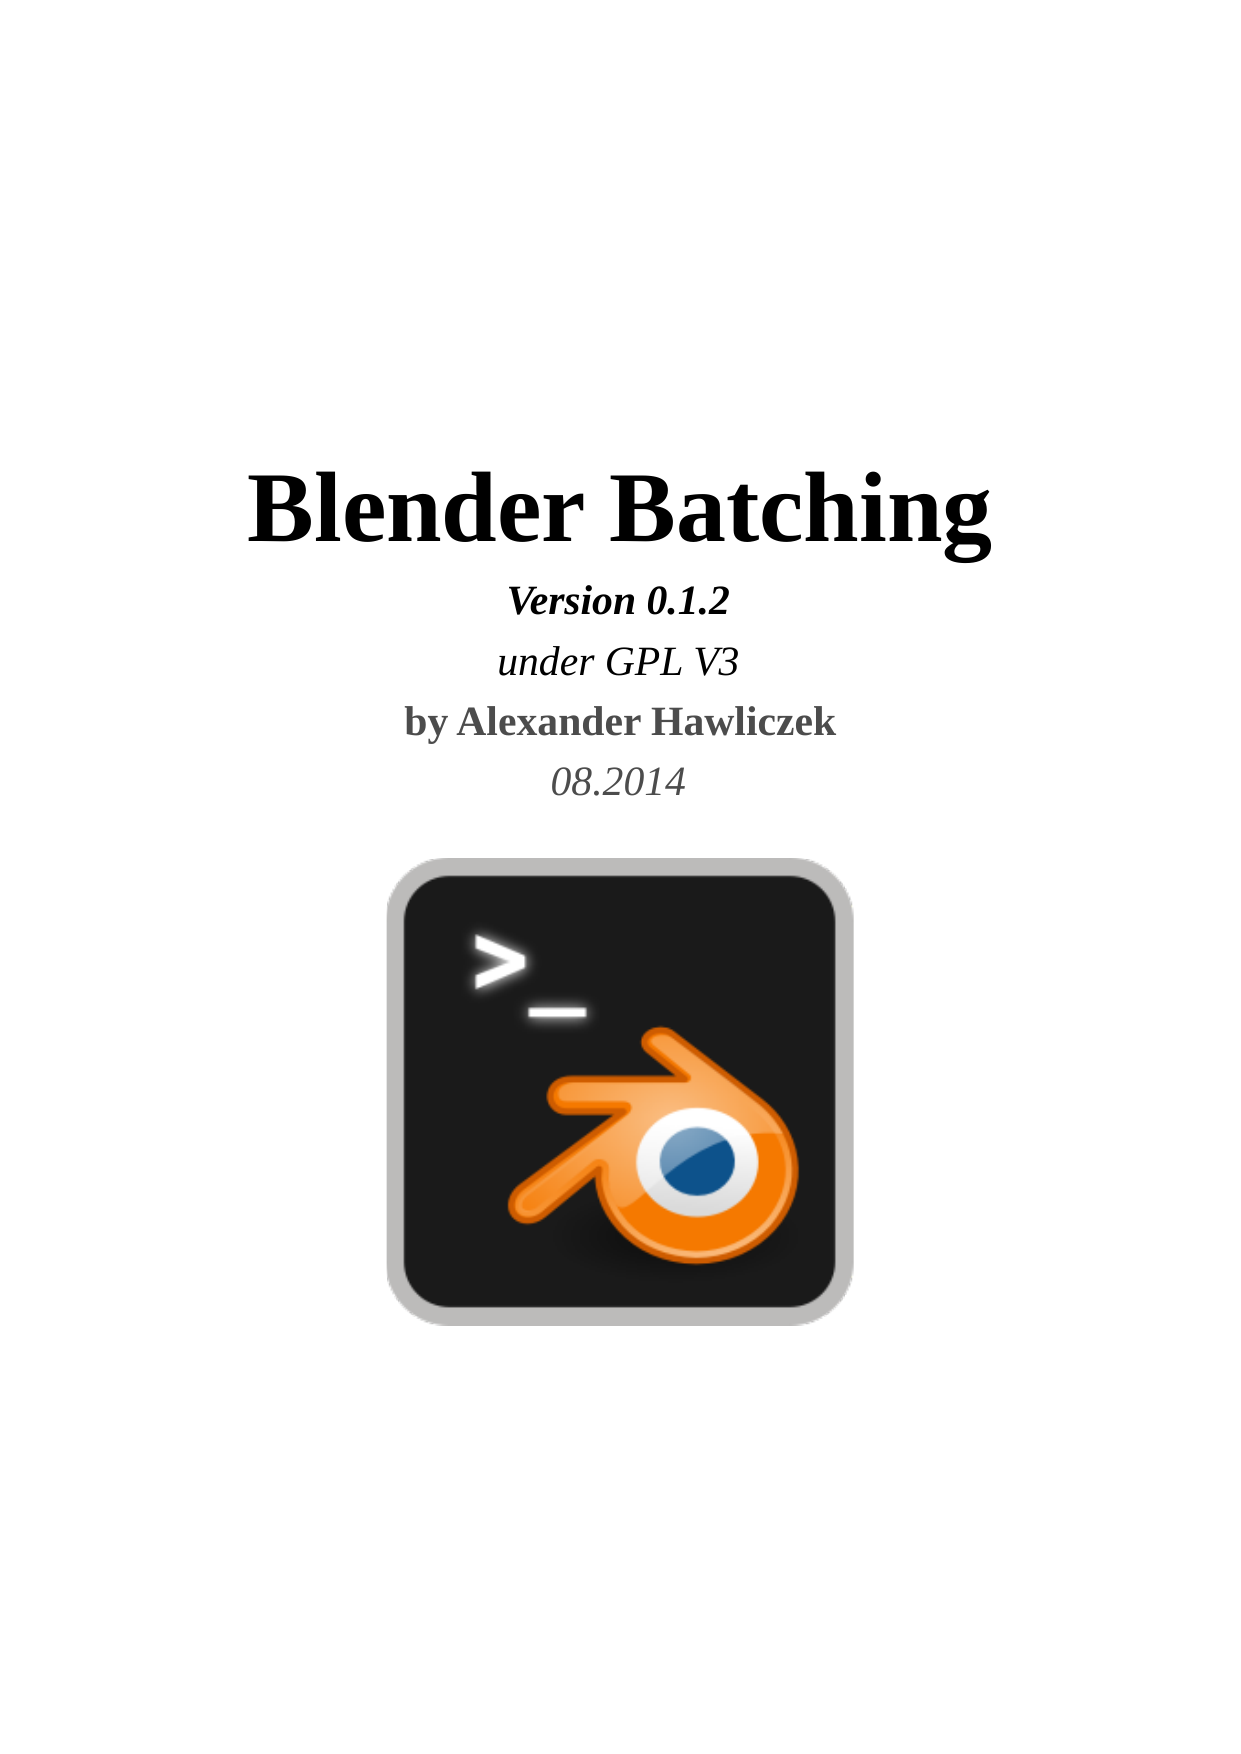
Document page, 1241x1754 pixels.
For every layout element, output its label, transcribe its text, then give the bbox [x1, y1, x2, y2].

text Blender Batching [118, 448, 1122, 563]
text 08.2014 [118, 757, 1122, 805]
text under GPL V3 [118, 636, 1122, 684]
text by Alexander Hawliczek [118, 696, 1122, 744]
text Version 0.1.2 [118, 576, 1122, 623]
picture [386, 858, 854, 1326]
